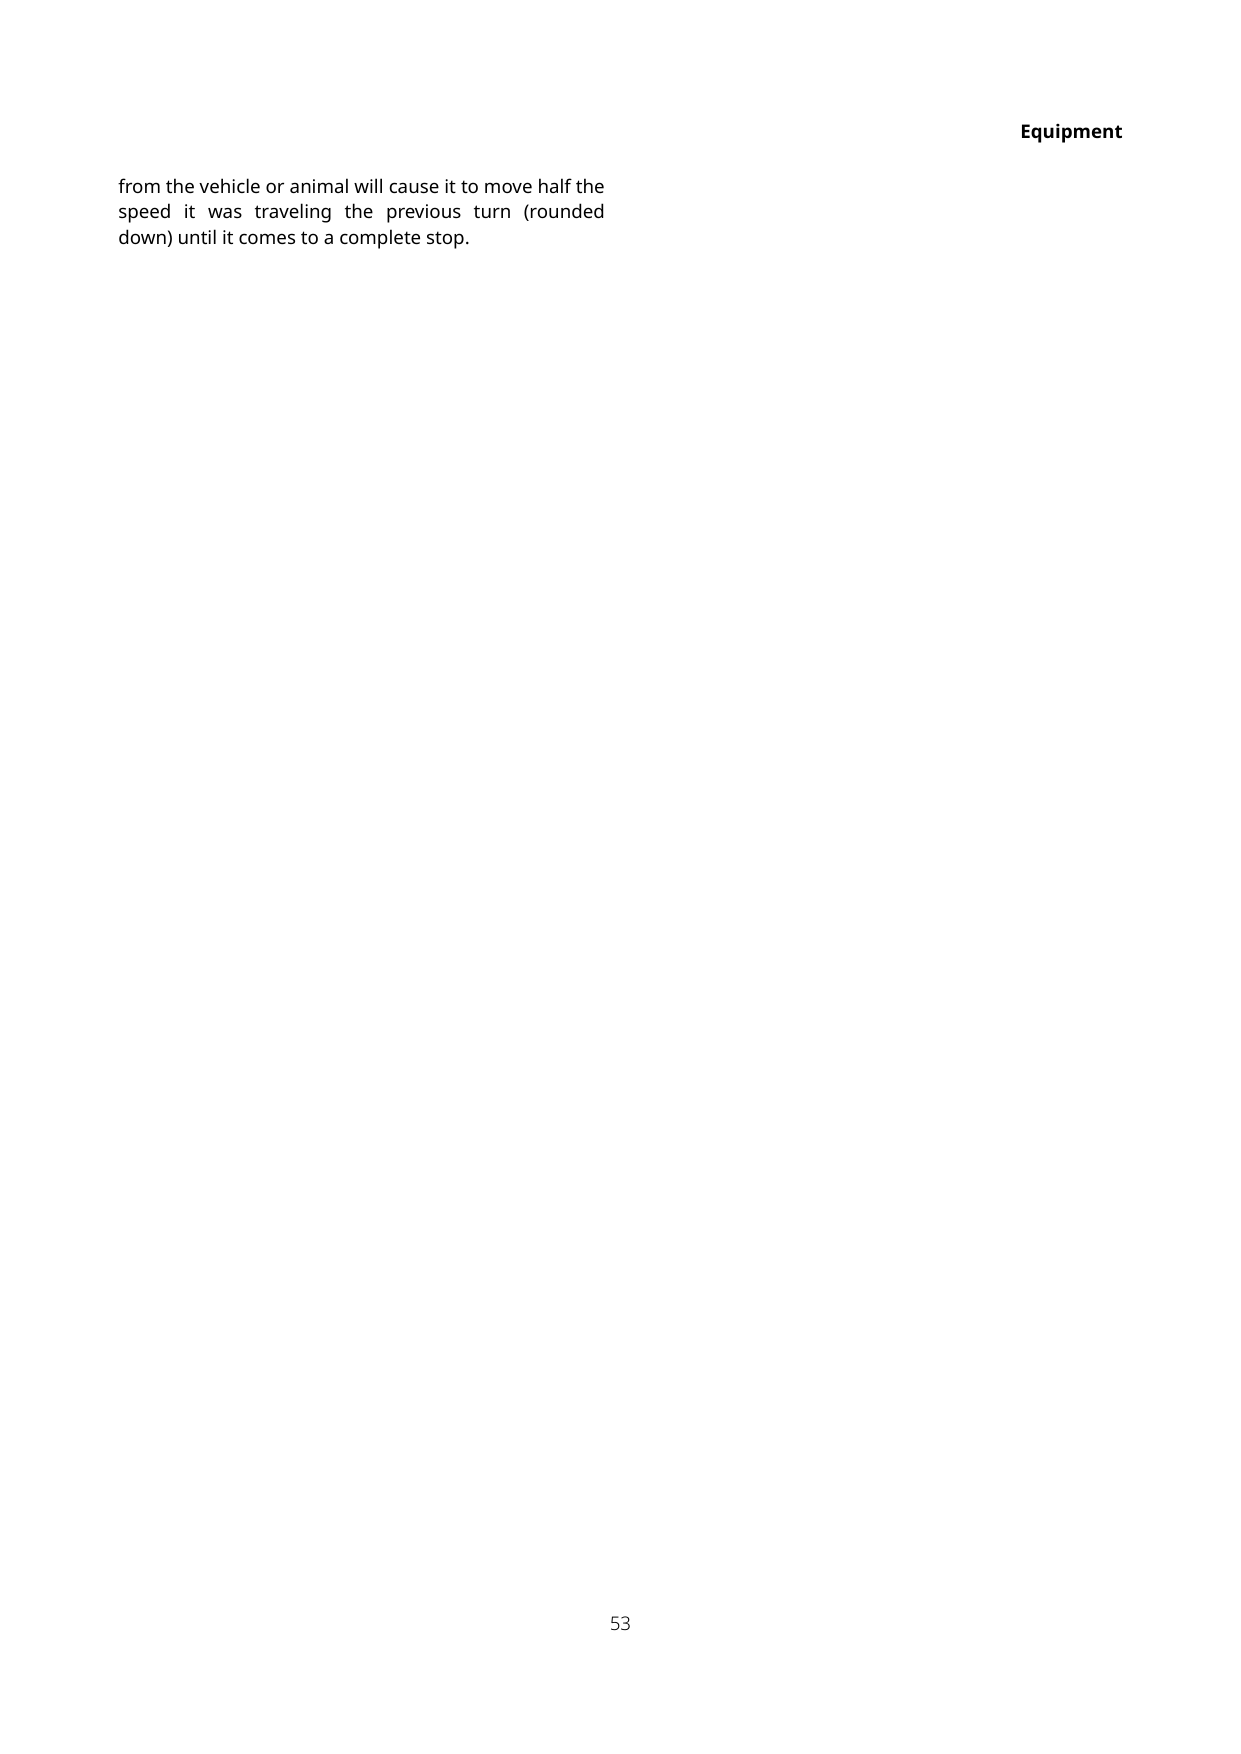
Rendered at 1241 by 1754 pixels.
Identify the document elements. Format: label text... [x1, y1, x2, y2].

text from the vehicle or animal will cause it to move half the speed it was traveling the previous turn (rounded down) until it comes to a complete stop. [118, 173, 605, 250]
